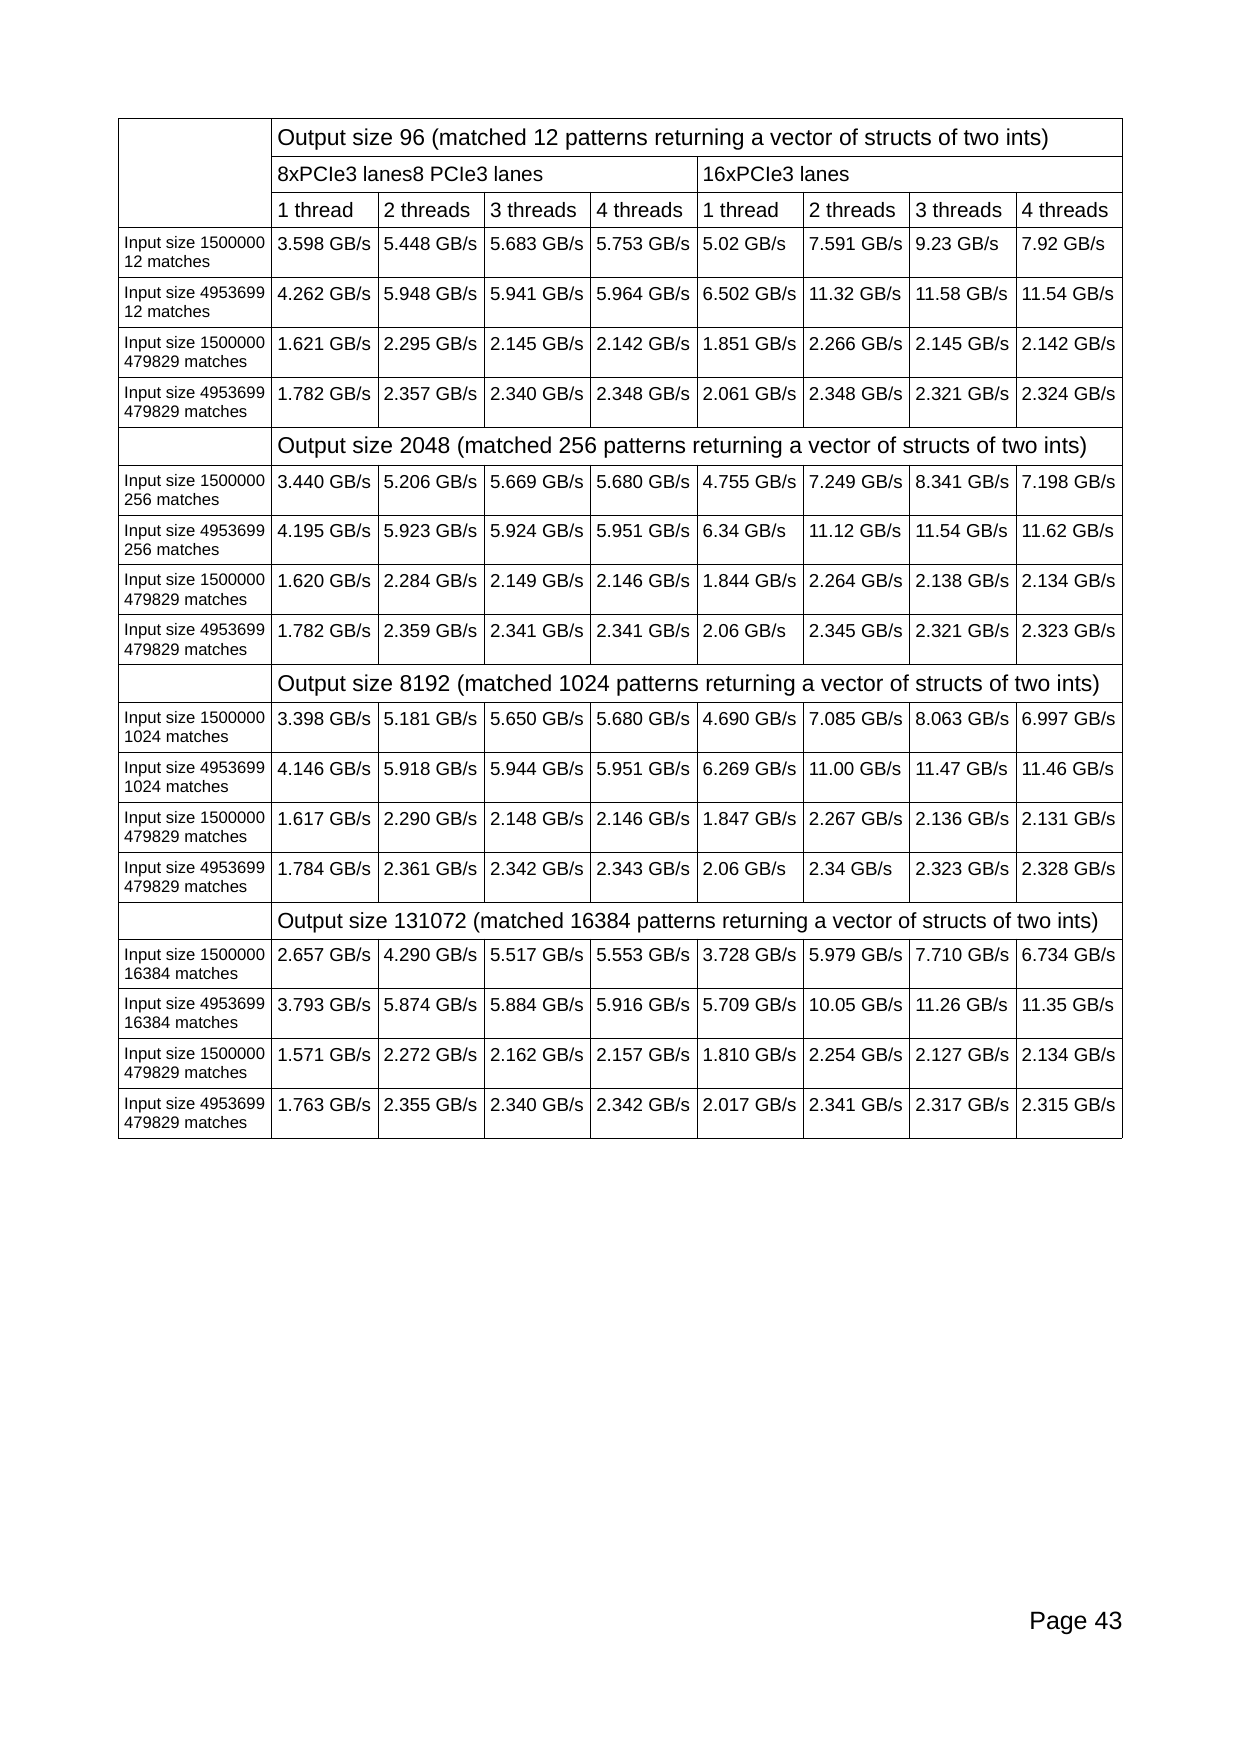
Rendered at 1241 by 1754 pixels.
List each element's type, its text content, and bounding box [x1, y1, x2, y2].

table_cell 2.017 GB/s [698, 1089, 803, 1138]
table_cell 2.341 GB/s [804, 1089, 909, 1138]
table_cell Input size 1500000 12 matches [119, 228, 271, 277]
table_cell 1.617 GB/s [272, 803, 378, 852]
table_header [119, 119, 271, 227]
table_cell 16xPCIe3 lanes [698, 157, 1122, 192]
table_cell 2.149 GB/s [485, 565, 590, 614]
table_cell 2.290 GB/s [379, 803, 484, 852]
table_cell 2.340 GB/s [485, 378, 590, 427]
table_cell 2.148 GB/s [485, 803, 590, 852]
table_cell 2.272 GB/s [379, 1039, 484, 1088]
table_cell 2.061 GB/s [698, 378, 803, 427]
table_cell 1.810 GB/s [698, 1039, 803, 1088]
table_cell 4 threads [591, 193, 697, 227]
table_cell 1 thread [272, 193, 378, 227]
table_cell 7.198 GB/s [1017, 466, 1122, 514]
table_cell 2.145 GB/s [910, 328, 1016, 377]
table_cell 2.348 GB/s [804, 378, 909, 427]
table_cell 2.264 GB/s [804, 565, 909, 614]
table_cell 11.35 GB/s [1017, 989, 1122, 1038]
table_cell 9.23 GB/s [910, 228, 1016, 277]
table_cell 2 threads [804, 193, 909, 227]
table_cell 8.341 GB/s [910, 466, 1016, 514]
table_cell 2.355 GB/s [379, 1089, 484, 1138]
table_cell 5.916 GB/s [591, 989, 697, 1038]
table_cell 11.00 GB/s [804, 753, 909, 802]
table_cell 2.342 GB/s [591, 1089, 697, 1138]
table_cell 2.134 GB/s [1017, 1039, 1122, 1088]
table_cell 1.763 GB/s [272, 1089, 378, 1138]
table_cell 5.680 GB/s [591, 466, 697, 514]
table_cell 3 threads [485, 193, 590, 227]
table_cell 1.782 GB/s [272, 378, 378, 427]
table_cell 2.342 GB/s [485, 853, 590, 902]
table_cell Input size 1500000 256 matches [119, 466, 271, 514]
table_cell Input size 1500000 479829 matches [119, 1039, 271, 1088]
table_cell 2.361 GB/s [379, 853, 484, 902]
table_header Output size 96 (matched 12 patterns returning a vector of structs of two ints) [272, 119, 1122, 156]
table_cell Input size 4953699 479829 matches [119, 378, 271, 427]
table_cell 2.324 GB/s [1017, 378, 1122, 427]
table_cell Input size 1500000 1024 matches [119, 703, 271, 752]
table_cell 2.657 GB/s [272, 940, 378, 988]
table_cell 1.844 GB/s [698, 565, 803, 614]
table_cell 2.162 GB/s [485, 1039, 590, 1088]
table_cell 11.54 GB/s [1017, 278, 1122, 327]
table_cell 1 thread [698, 193, 803, 227]
table_cell 5.944 GB/s [485, 753, 590, 802]
table_cell 5.951 GB/s [591, 516, 697, 564]
table_cell 5.923 GB/s [379, 516, 484, 564]
table_cell 11.26 GB/s [910, 989, 1016, 1038]
table_cell 11.54 GB/s [910, 516, 1016, 564]
table_cell [119, 428, 271, 464]
table_cell 5.874 GB/s [379, 989, 484, 1038]
table_cell 6.269 GB/s [698, 753, 803, 802]
table_cell Input size 1500000 479829 matches [119, 565, 271, 614]
table_cell 5.753 GB/s [591, 228, 697, 277]
table_cell 4.290 GB/s [379, 940, 484, 988]
table_cell 5.650 GB/s [485, 703, 590, 752]
table_cell 2.266 GB/s [804, 328, 909, 377]
table_cell 1.847 GB/s [698, 803, 803, 852]
table_cell Input size 1500000 16384 matches [119, 940, 271, 988]
table_cell 3.440 GB/s [272, 466, 378, 514]
table_cell 6.502 GB/s [698, 278, 803, 327]
table_cell 11.47 GB/s [910, 753, 1016, 802]
table_cell 6.997 GB/s [1017, 703, 1122, 752]
table_cell 2.321 GB/s [910, 378, 1016, 427]
table_cell 11.32 GB/s [804, 278, 909, 327]
table_cell 2.348 GB/s [591, 378, 697, 427]
table_cell 3.598 GB/s [272, 228, 378, 277]
table_cell 2.315 GB/s [1017, 1089, 1122, 1138]
table_cell Input size 4953699 479829 matches [119, 1089, 271, 1138]
table_cell Input size 4953699 16384 matches [119, 989, 271, 1038]
table_cell Input size 1500000 479829 matches [119, 803, 271, 852]
table_cell 2.138 GB/s [910, 565, 1016, 614]
table_cell 2.357 GB/s [379, 378, 484, 427]
table_cell 6.34 GB/s [698, 516, 803, 564]
table_cell 5.948 GB/s [379, 278, 484, 327]
table_cell 3.398 GB/s [272, 703, 378, 752]
table_cell 11.12 GB/s [804, 516, 909, 564]
table_cell 11.62 GB/s [1017, 516, 1122, 564]
table_cell 10.05 GB/s [804, 989, 909, 1038]
table_cell 7.085 GB/s [804, 703, 909, 752]
table_cell 4.195 GB/s [272, 516, 378, 564]
table_cell 2.323 GB/s [1017, 615, 1122, 664]
table_cell [119, 665, 271, 702]
table_cell 8.063 GB/s [910, 703, 1016, 752]
table_cell 4.262 GB/s [272, 278, 378, 327]
table_cell 11.58 GB/s [910, 278, 1016, 327]
table_cell 2.317 GB/s [910, 1089, 1016, 1138]
table_cell 2.145 GB/s [485, 328, 590, 377]
table_cell Output size 2048 (matched 256 patterns returning a vector of structs of two ints) [272, 428, 1122, 464]
table_cell 2.127 GB/s [910, 1039, 1016, 1088]
table_cell Output size 131072 (matched 16384 patterns returning a vector of structs of two ints) [272, 903, 1122, 938]
table_cell 1.784 GB/s [272, 853, 378, 902]
table_cell 2.345 GB/s [804, 615, 909, 664]
table_cell 2.142 GB/s [591, 328, 697, 377]
table_cell 2.359 GB/s [379, 615, 484, 664]
table_cell 1.621 GB/s [272, 328, 378, 377]
table_cell 2.340 GB/s [485, 1089, 590, 1138]
table_cell 5.683 GB/s [485, 228, 590, 277]
table_cell 2 threads [379, 193, 484, 227]
table_cell [119, 903, 271, 938]
table_cell 5.709 GB/s [698, 989, 803, 1038]
table_cell 7.591 GB/s [804, 228, 909, 277]
table_cell 2.323 GB/s [910, 853, 1016, 902]
table_cell 1.851 GB/s [698, 328, 803, 377]
table_cell 4.755 GB/s [698, 466, 803, 514]
table_cell 2.341 GB/s [591, 615, 697, 664]
table_cell 11.46 GB/s [1017, 753, 1122, 802]
table_cell 2.131 GB/s [1017, 803, 1122, 852]
table_cell 5.517 GB/s [485, 940, 590, 988]
table_cell 4.690 GB/s [698, 703, 803, 752]
table_cell 2.34 GB/s [804, 853, 909, 902]
table_cell 7.92 GB/s [1017, 228, 1122, 277]
table_cell 3 threads [910, 193, 1016, 227]
table_cell 5.206 GB/s [379, 466, 484, 514]
table_cell 5.924 GB/s [485, 516, 590, 564]
table_cell 3.728 GB/s [698, 940, 803, 988]
table_cell 5.941 GB/s [485, 278, 590, 327]
table_cell 2.267 GB/s [804, 803, 909, 852]
table_cell 2.284 GB/s [379, 565, 484, 614]
table_cell 2.328 GB/s [1017, 853, 1122, 902]
table_cell 5.918 GB/s [379, 753, 484, 802]
table_cell 5.181 GB/s [379, 703, 484, 752]
table_cell 1.620 GB/s [272, 565, 378, 614]
table_cell 2.295 GB/s [379, 328, 484, 377]
table_cell 5.448 GB/s [379, 228, 484, 277]
table_cell 5.964 GB/s [591, 278, 697, 327]
table_cell Input size 4953699 479829 matches [119, 853, 271, 902]
table_cell 6.734 GB/s [1017, 940, 1122, 988]
table_cell Input size 1500000 479829 matches [119, 328, 271, 377]
table_cell 5.02 GB/s [698, 228, 803, 277]
table_cell 2.136 GB/s [910, 803, 1016, 852]
table_cell 7.710 GB/s [910, 940, 1016, 988]
table_cell Input size 4953699 479829 matches [119, 615, 271, 664]
table_cell Input size 4953699 256 matches [119, 516, 271, 564]
table_cell 2.06 GB/s [698, 853, 803, 902]
table_cell 5.680 GB/s [591, 703, 697, 752]
table_cell 3.793 GB/s [272, 989, 378, 1038]
table_cell 5.553 GB/s [591, 940, 697, 988]
table_cell 8xPCIe3 lanes8 PCIe3 lanes [272, 157, 697, 192]
table_cell 2.146 GB/s [591, 803, 697, 852]
table_cell 2.343 GB/s [591, 853, 697, 902]
table_cell Input size 4953699 1024 matches [119, 753, 271, 802]
table_cell 2.06 GB/s [698, 615, 803, 664]
table_cell 2.341 GB/s [485, 615, 590, 664]
table_cell 5.951 GB/s [591, 753, 697, 802]
table_cell 4 threads [1017, 193, 1122, 227]
table_cell 2.134 GB/s [1017, 565, 1122, 614]
table_cell 1.571 GB/s [272, 1039, 378, 1088]
table_cell 2.146 GB/s [591, 565, 697, 614]
table_cell Output size 8192 (matched 1024 patterns returning a vector of structs of two ints) [272, 665, 1122, 702]
table_cell 2.254 GB/s [804, 1039, 909, 1088]
table_cell 5.979 GB/s [804, 940, 909, 988]
table_cell 7.249 GB/s [804, 466, 909, 514]
table_cell 5.884 GB/s [485, 989, 590, 1038]
table_cell 2.321 GB/s [910, 615, 1016, 664]
table_cell 2.142 GB/s [1017, 328, 1122, 377]
table_cell 1.782 GB/s [272, 615, 378, 664]
table_cell Input size 4953699 12 matches [119, 278, 271, 327]
table_cell 2.157 GB/s [591, 1039, 697, 1088]
table_cell 5.669 GB/s [485, 466, 590, 514]
table_cell 4.146 GB/s [272, 753, 378, 802]
